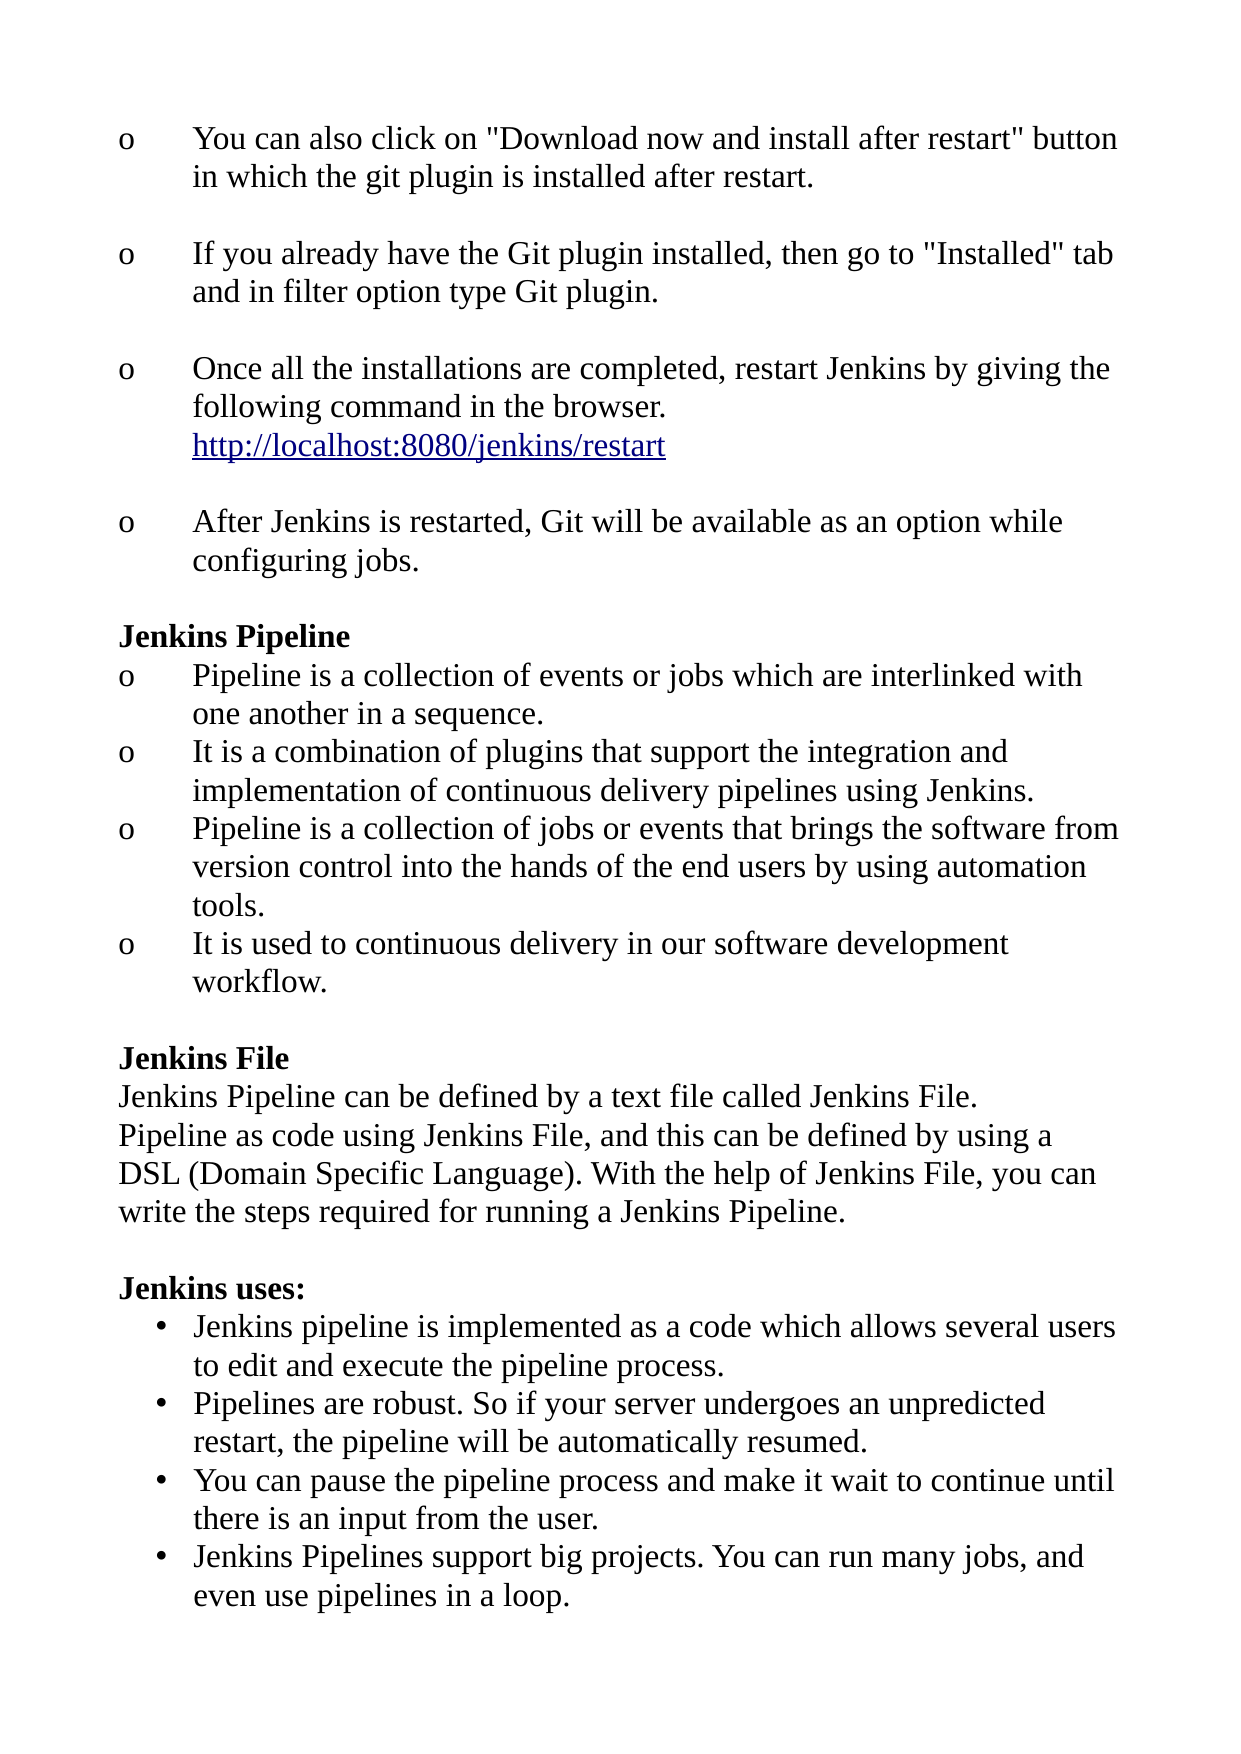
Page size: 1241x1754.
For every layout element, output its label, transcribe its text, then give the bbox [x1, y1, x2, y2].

text o You can also click on "Download now and install after restart" button in which the git plugin is installed after restart. [118, 118, 1122, 195]
list Jenkins Pipelines support big projects. You can run many jobs, and even use pipelines in a loop. [156, 1536, 1122, 1613]
list You can pause the pipeline process and make it wait to continue until there is an input from the user. [156, 1460, 1122, 1536]
text o Pipeline is a collection of jobs or events that brings the software from version control into the hands of the end users by using automation tools. [118, 808, 1122, 923]
text o Once all the installations are completed, restart Jenkins by giving the following command in the browser. http://localhost:8080/jenkins/restart [118, 348, 1122, 463]
text o It is a combination of plugins that support the integration and implementation of continuous delivery pipelines using Jenkins. [118, 731, 1122, 808]
text Pipeline as code using Jenkins File, and this can be defined by using a DSL (Domain Specific Language). With the help of Jenkins File, you can write the steps required for running a Jenkins Pipeline. [118, 1115, 1122, 1230]
list Pipelines are robust. So if your server undergoes an unpredicted restart, the pipeline will be automatically resumed. [156, 1383, 1122, 1460]
text Jenkins Pipeline can be defined by a text file called Jenkins File. [118, 1076, 1122, 1115]
list Jenkins pipeline is implemented as a code which allows several users to edit and execute the pipeline process. [156, 1306, 1122, 1383]
text Jenkins uses: [118, 1268, 1122, 1306]
text o Pipeline is a collection of events or jobs which are interlinked with one another in a sequence. [118, 655, 1122, 731]
text Jenkins File [118, 1038, 1122, 1076]
text o After Jenkins is restarted, Git will be available as an option while configuring jobs. [118, 501, 1122, 578]
text o If you already have the Git plugin installed, then go to "Installed" tab and in filter option type Git plugin. [118, 233, 1122, 310]
text o It is used to continuous delivery in our software development workflow. [118, 923, 1122, 1000]
text Jenkins Pipeline [118, 616, 1122, 655]
